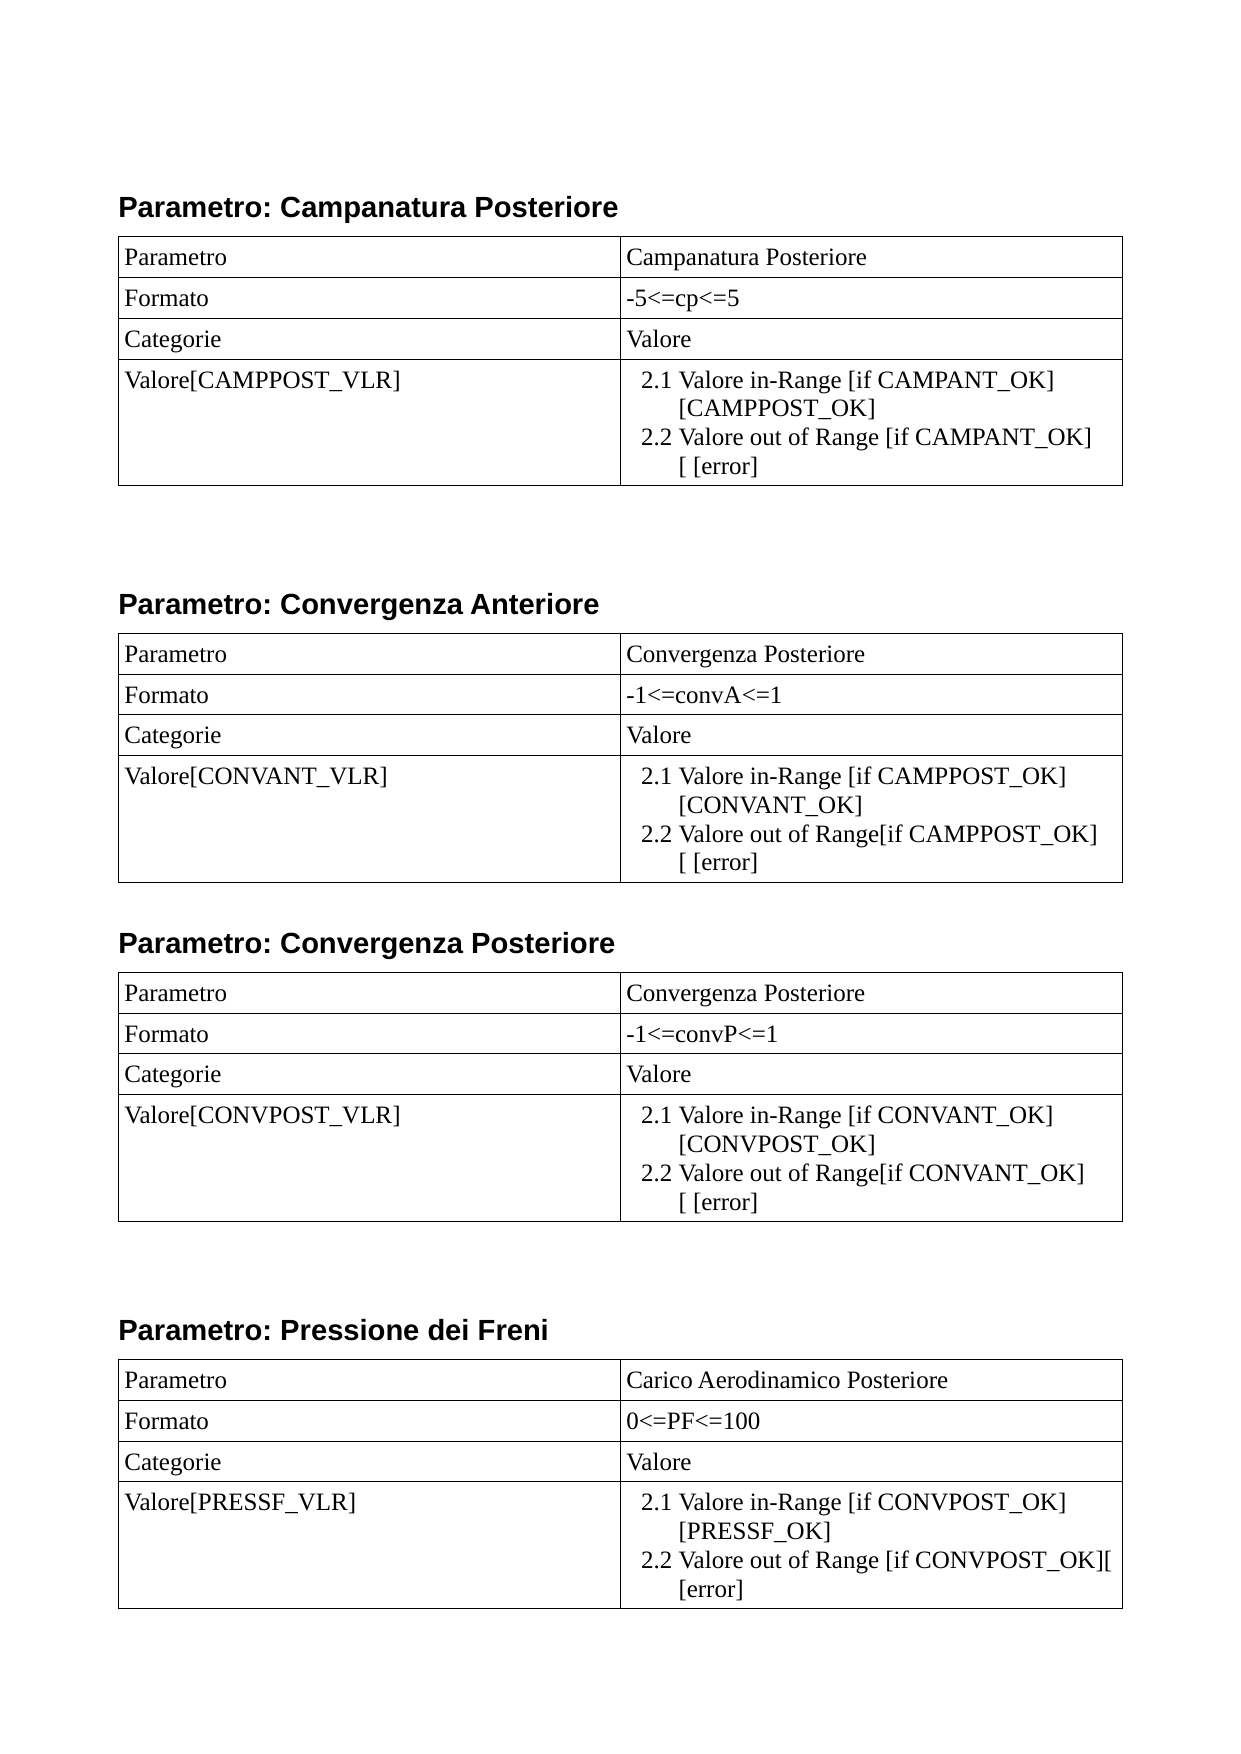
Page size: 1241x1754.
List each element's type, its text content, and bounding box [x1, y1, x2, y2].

table_cell Valore[CONVANT_VLR] [119, 756, 620, 882]
table_cell Categorie [119, 1054, 620, 1094]
table_cell Valore in-Range [if CONVPOST_OK][PRESSF_OK] Valore out of Range [if CONVPOST_OK][ [error] [621, 1482, 1122, 1608]
table_cell -1<=convA<=1 [621, 675, 1122, 714]
subtitle Parametro: Pressione dei Freni [118, 1313, 1122, 1347]
table_cell Valore in-Range [if CAMPPOST_OK][CONVANT_OK] Valore out of Range[if CAMPPOST_OK][ [error] [621, 756, 1122, 882]
table_cell Formato [119, 278, 620, 318]
table_cell Valore[PRESSF_VLR] [119, 1482, 620, 1608]
table_cell Formato [119, 1014, 620, 1053]
table_cell Categorie [119, 715, 620, 755]
table_header Convergenza Posteriore [621, 973, 1122, 1013]
table_header Parametro [119, 237, 620, 277]
table_cell Categorie [119, 319, 620, 358]
table_cell Valore[CAMPPOST_VLR] [119, 360, 620, 485]
table_cell -1<=convP<=1 [621, 1014, 1122, 1053]
subtitle Parametro: Campanatura Posteriore [118, 190, 1122, 224]
table_cell Valore in-Range [if CAMPANT_OK][CAMPPOST_OK] Valore out of Range [if CAMPANT_OK][ [error] [621, 360, 1122, 485]
table_cell Categorie [119, 1442, 620, 1481]
table_cell Valore [621, 319, 1122, 358]
table_header Parametro [119, 1360, 620, 1400]
table_cell Formato [119, 1401, 620, 1441]
table_header Parametro [119, 634, 620, 673]
table_header Convergenza Posteriore [621, 634, 1122, 673]
table_header Carico Aerodinamico Posteriore [621, 1360, 1122, 1400]
subtitle Parametro: Convergenza Posteriore [118, 926, 1122, 959]
table_cell Valore [621, 1442, 1122, 1481]
table_cell Valore[CONVPOST_VLR] [119, 1095, 620, 1221]
table_header Parametro [119, 973, 620, 1013]
table_cell Valore [621, 715, 1122, 755]
table_header Campanatura Posteriore [621, 237, 1122, 277]
subtitle Parametro: Convergenza Anteriore [118, 587, 1122, 620]
table_cell Formato [119, 675, 620, 714]
table_cell 0<=PF<=100 [621, 1401, 1122, 1441]
table_cell Valore [621, 1054, 1122, 1094]
table_cell Valore in-Range [if CONVANT_OK][CONVPOST_OK] Valore out of Range[if CONVANT_OK][ [error] [621, 1095, 1122, 1221]
table_cell -5<=cp<=5 [621, 278, 1122, 318]
